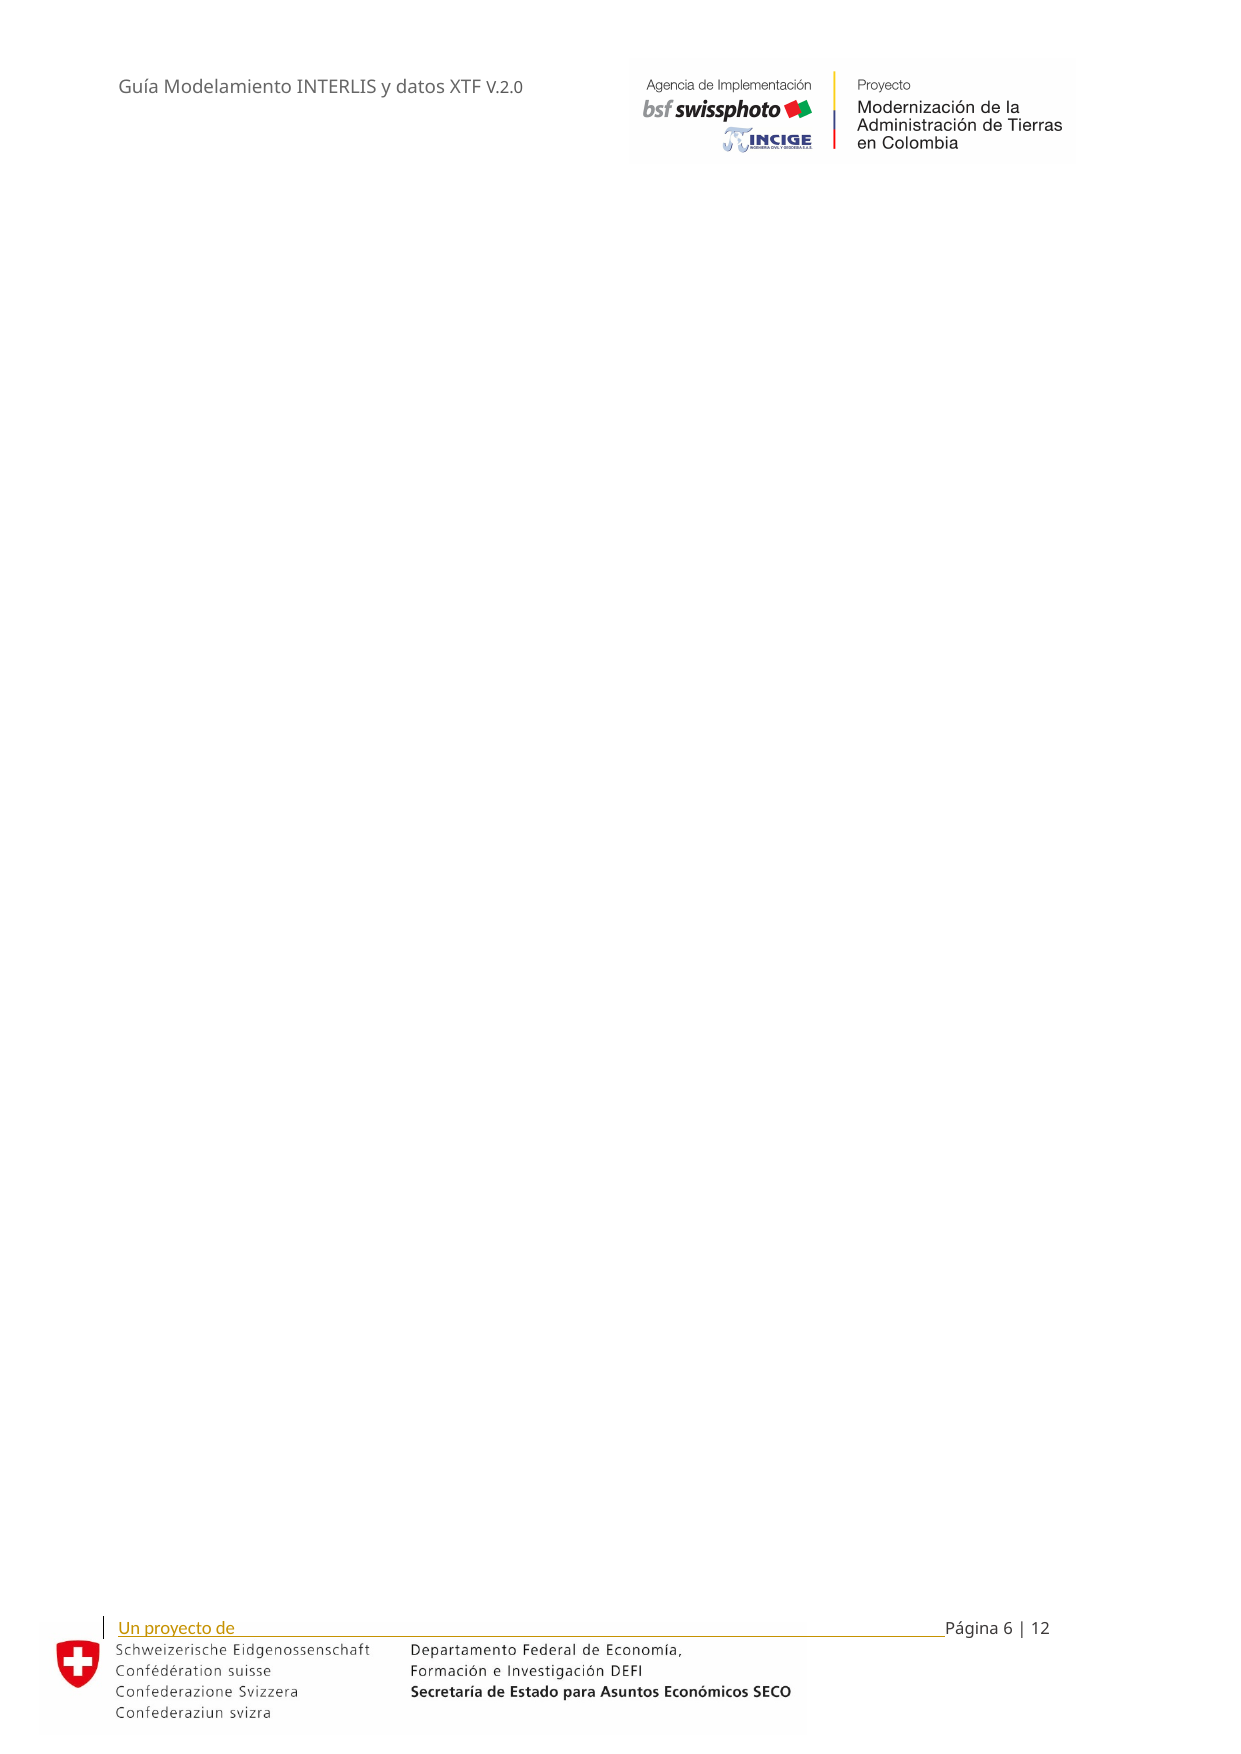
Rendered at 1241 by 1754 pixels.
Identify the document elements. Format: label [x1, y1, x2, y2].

picture [628, 58, 1077, 164]
picture [38, 1622, 808, 1735]
picture [121, 1622, 127, 1633]
